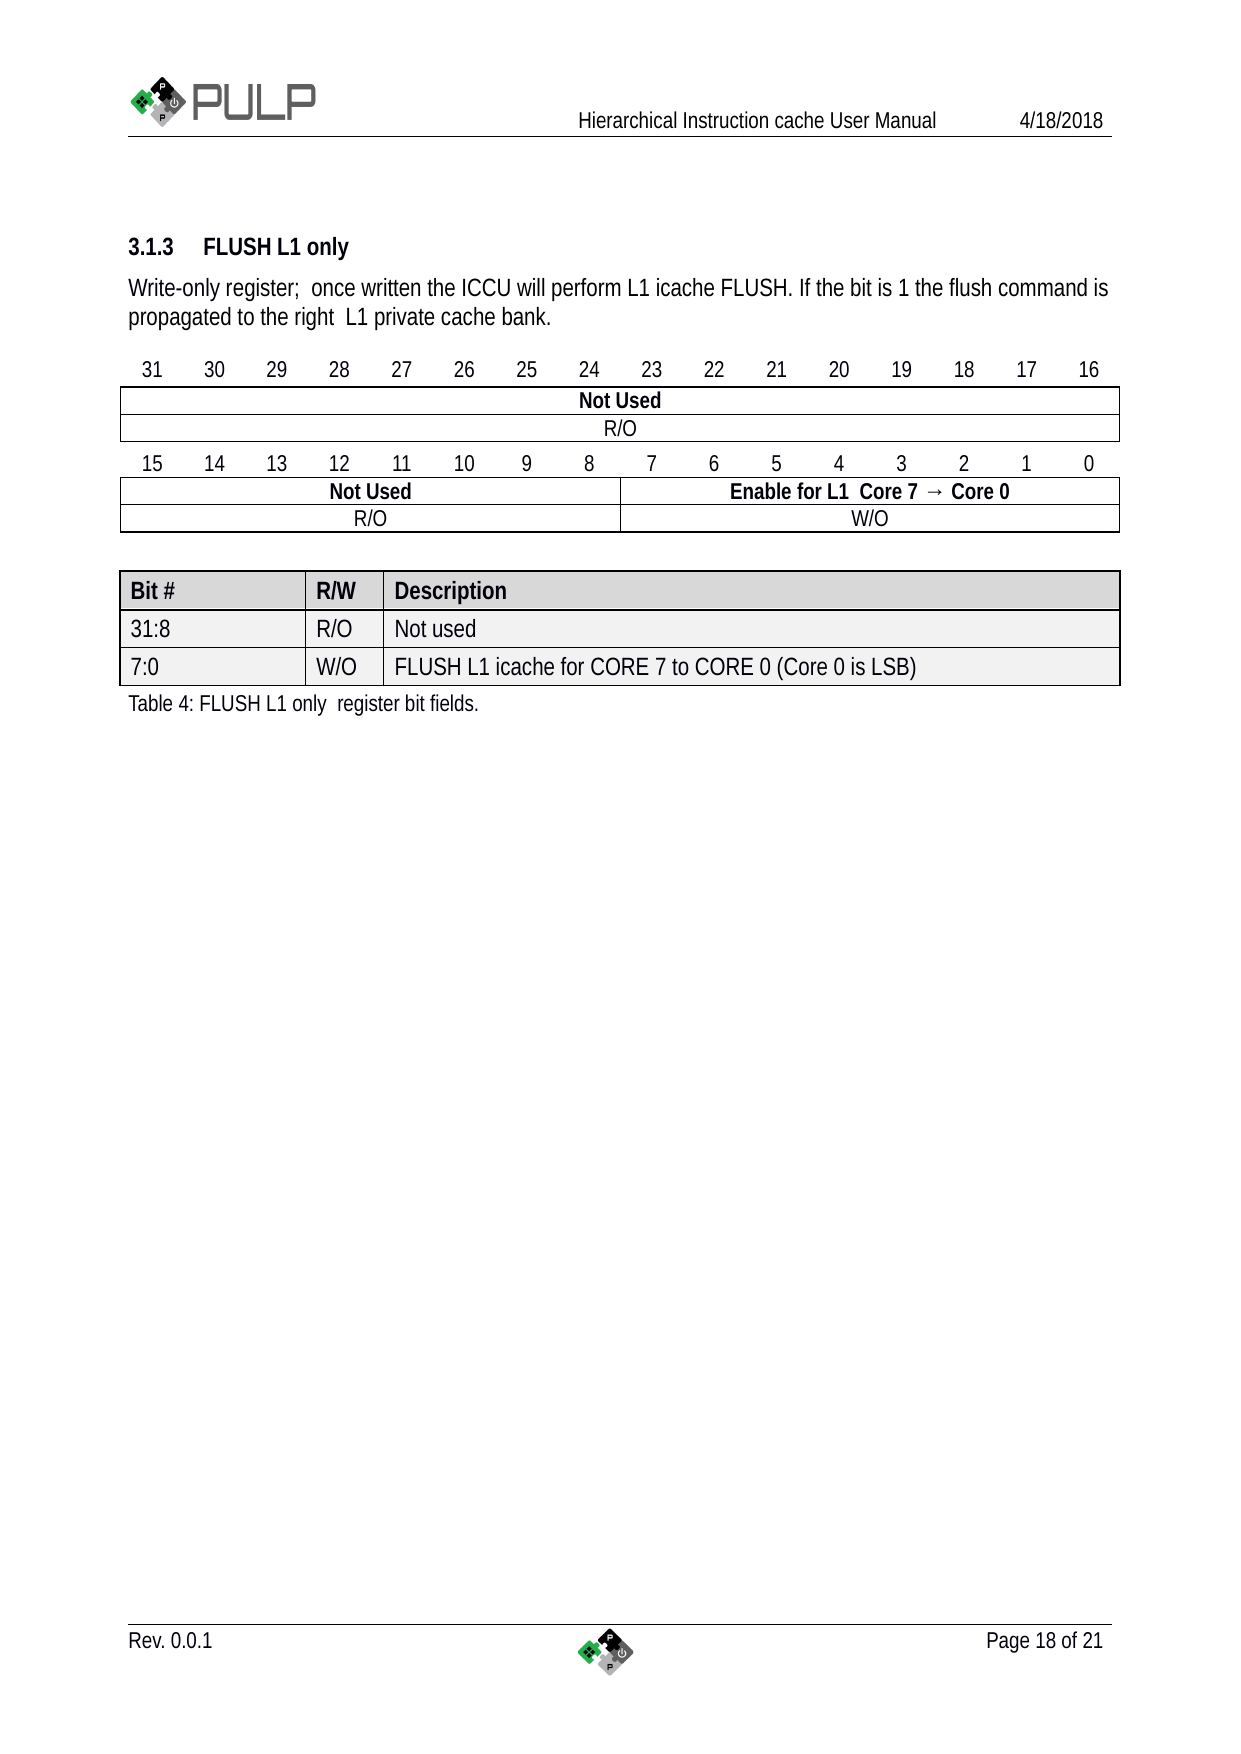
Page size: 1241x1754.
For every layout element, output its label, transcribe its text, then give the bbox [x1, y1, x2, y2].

table_cell FLUSH L1 icache for CORE 7 to CORE 0 (Core 0 is LSB) [384, 648, 1119, 685]
table_header 21 [745, 351, 807, 386]
table_header 30 [183, 351, 245, 386]
table_cell 7 [620, 442, 682, 477]
table_cell Not Used [121, 478, 620, 504]
table_cell 13 [245, 442, 308, 477]
table_cell 2 [933, 442, 995, 477]
table_cell 9 [495, 442, 557, 477]
table_header 16 [1058, 351, 1119, 386]
table_header 26 [433, 351, 495, 386]
table_cell 8 [558, 442, 620, 477]
table_cell W/O [621, 505, 1119, 531]
table_header 27 [370, 351, 433, 386]
table_cell R/O [121, 415, 1119, 441]
table_cell W/O [306, 648, 383, 685]
table_header 17 [995, 351, 1057, 386]
table_header 23 [620, 351, 682, 386]
table_header 24 [558, 351, 620, 386]
table_cell R/O [306, 611, 383, 647]
table_header 25 [495, 351, 557, 386]
table_cell 11 [370, 442, 433, 477]
table_cell 6 [683, 442, 745, 477]
picture [577, 1628, 634, 1676]
table_cell 15 [121, 442, 183, 477]
table_header 29 [245, 351, 308, 386]
table_cell Enable for L1 Core 7 → Core 0 [621, 478, 1119, 504]
table_cell 0 [1058, 442, 1119, 477]
table_cell 12 [308, 442, 370, 477]
table_header 19 [870, 351, 932, 386]
table_cell 14 [183, 442, 245, 477]
table_header Bit # [121, 572, 305, 608]
table_cell Not Used [121, 388, 1119, 414]
table_header 28 [308, 351, 370, 386]
table_header 18 [933, 351, 995, 386]
table_cell 3 [870, 442, 932, 477]
table_header 22 [683, 351, 745, 386]
table_header Description [384, 572, 1119, 608]
table_cell Not used [384, 611, 1119, 647]
text Write-only register; once written the ICCU will perform L1 icache FLUSH. If the bit is 1 the flush command is propagated to the right L1 private cache bank. [128, 273, 1112, 330]
table_cell 1 [995, 442, 1057, 477]
table_cell 10 [433, 442, 495, 477]
picture [128, 75, 318, 129]
table_header 31 [121, 351, 183, 386]
table_header 20 [808, 351, 870, 386]
table_cell 31:8 [121, 611, 305, 647]
table_cell 7:0 [121, 648, 305, 685]
table_header R/W [306, 572, 383, 608]
table_cell R/O [121, 505, 620, 531]
table_cell 5 [745, 442, 807, 477]
text Table 4: FLUSH L1 only register bit fields. [128, 690, 1112, 717]
table_cell 4 [808, 442, 870, 477]
subtitle FLUSH L1 only [128, 232, 1112, 260]
